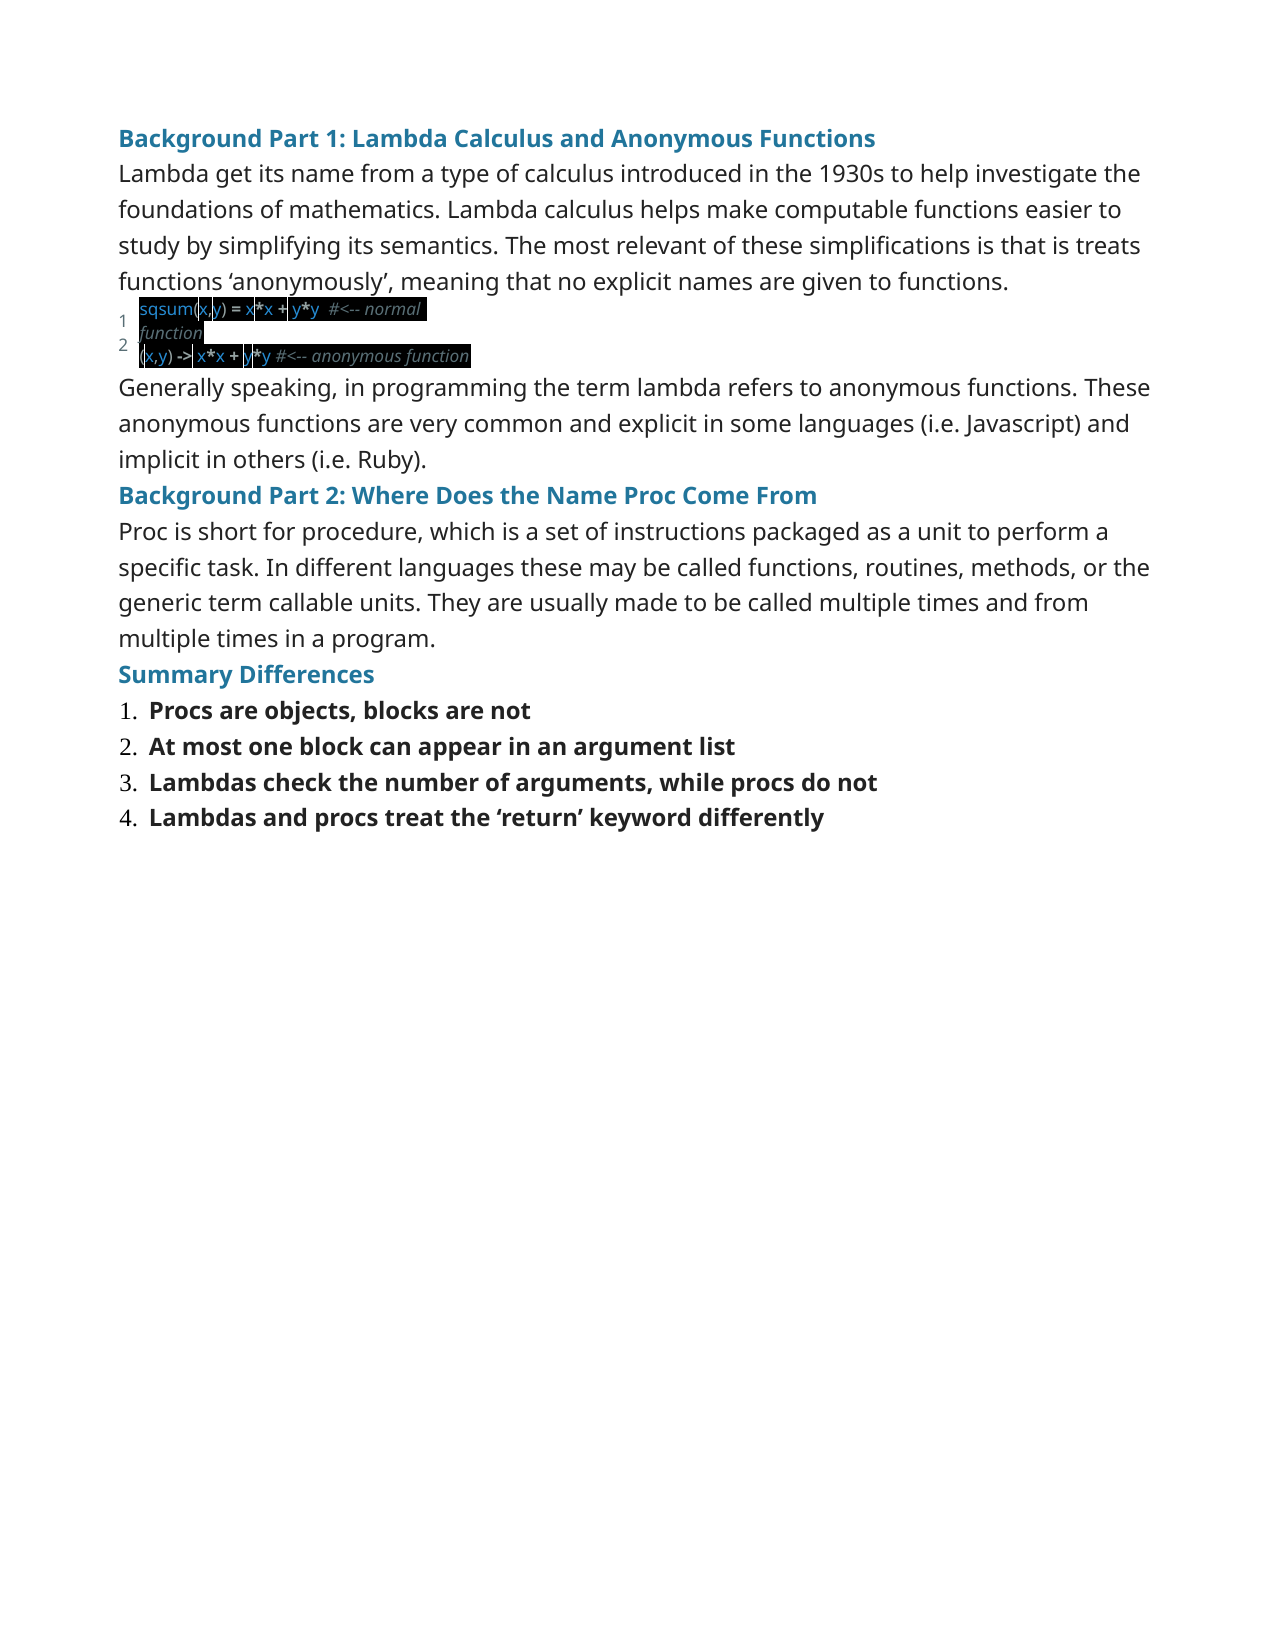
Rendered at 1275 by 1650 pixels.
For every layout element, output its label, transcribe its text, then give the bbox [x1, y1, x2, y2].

list Lambdas check the number of arguments, while procs do not [119, 762, 1157, 798]
table_header sqsum(x,y) = x*x + y*y #<-- normal function (x,y) -> x*x + y*y #<-- anonymous function [139, 297, 474, 368]
text Lambda get its name from a type of calculus introduced in the 1930s to help investigate the foundations of mathematics. Lambda calculus helps make computable functions easier to study by simplifying its semantics. The most relevant of these simplifications is that is treats functions ‘anonymously’, meaning that no explicit names are given to functions. [118, 154, 1157, 297]
text Proc is short for procedure, which is a set of instructions packaged as a unit to perform a specific task. In different languages these may be called functions, routines, methods, or the generic term callable units. They are usually made to be called multiple times and from multiple times in a program. [118, 511, 1157, 654]
subtitle Background Part 1: Lambda Calculus and Anonymous Functions [118, 118, 1157, 154]
subtitle Background Part 2: Where Does the Name Proc Come From [118, 475, 1157, 511]
subtitle Summary Differences [118, 654, 1157, 690]
list Lambdas and procs treat the ‘return’ keyword differently [119, 798, 1157, 834]
text Generally speaking, in programming the term lambda refers to anonymous functions. These anonymous functions are very common and explicit in some languages (i.e. Javascript) and implicit in others (i.e. Ruby). [118, 368, 1157, 475]
table_header 1 2 [118, 297, 139, 368]
list Procs are objects, blocks are not [119, 690, 1157, 726]
list At most one block can appear in an argument list [119, 726, 1157, 762]
